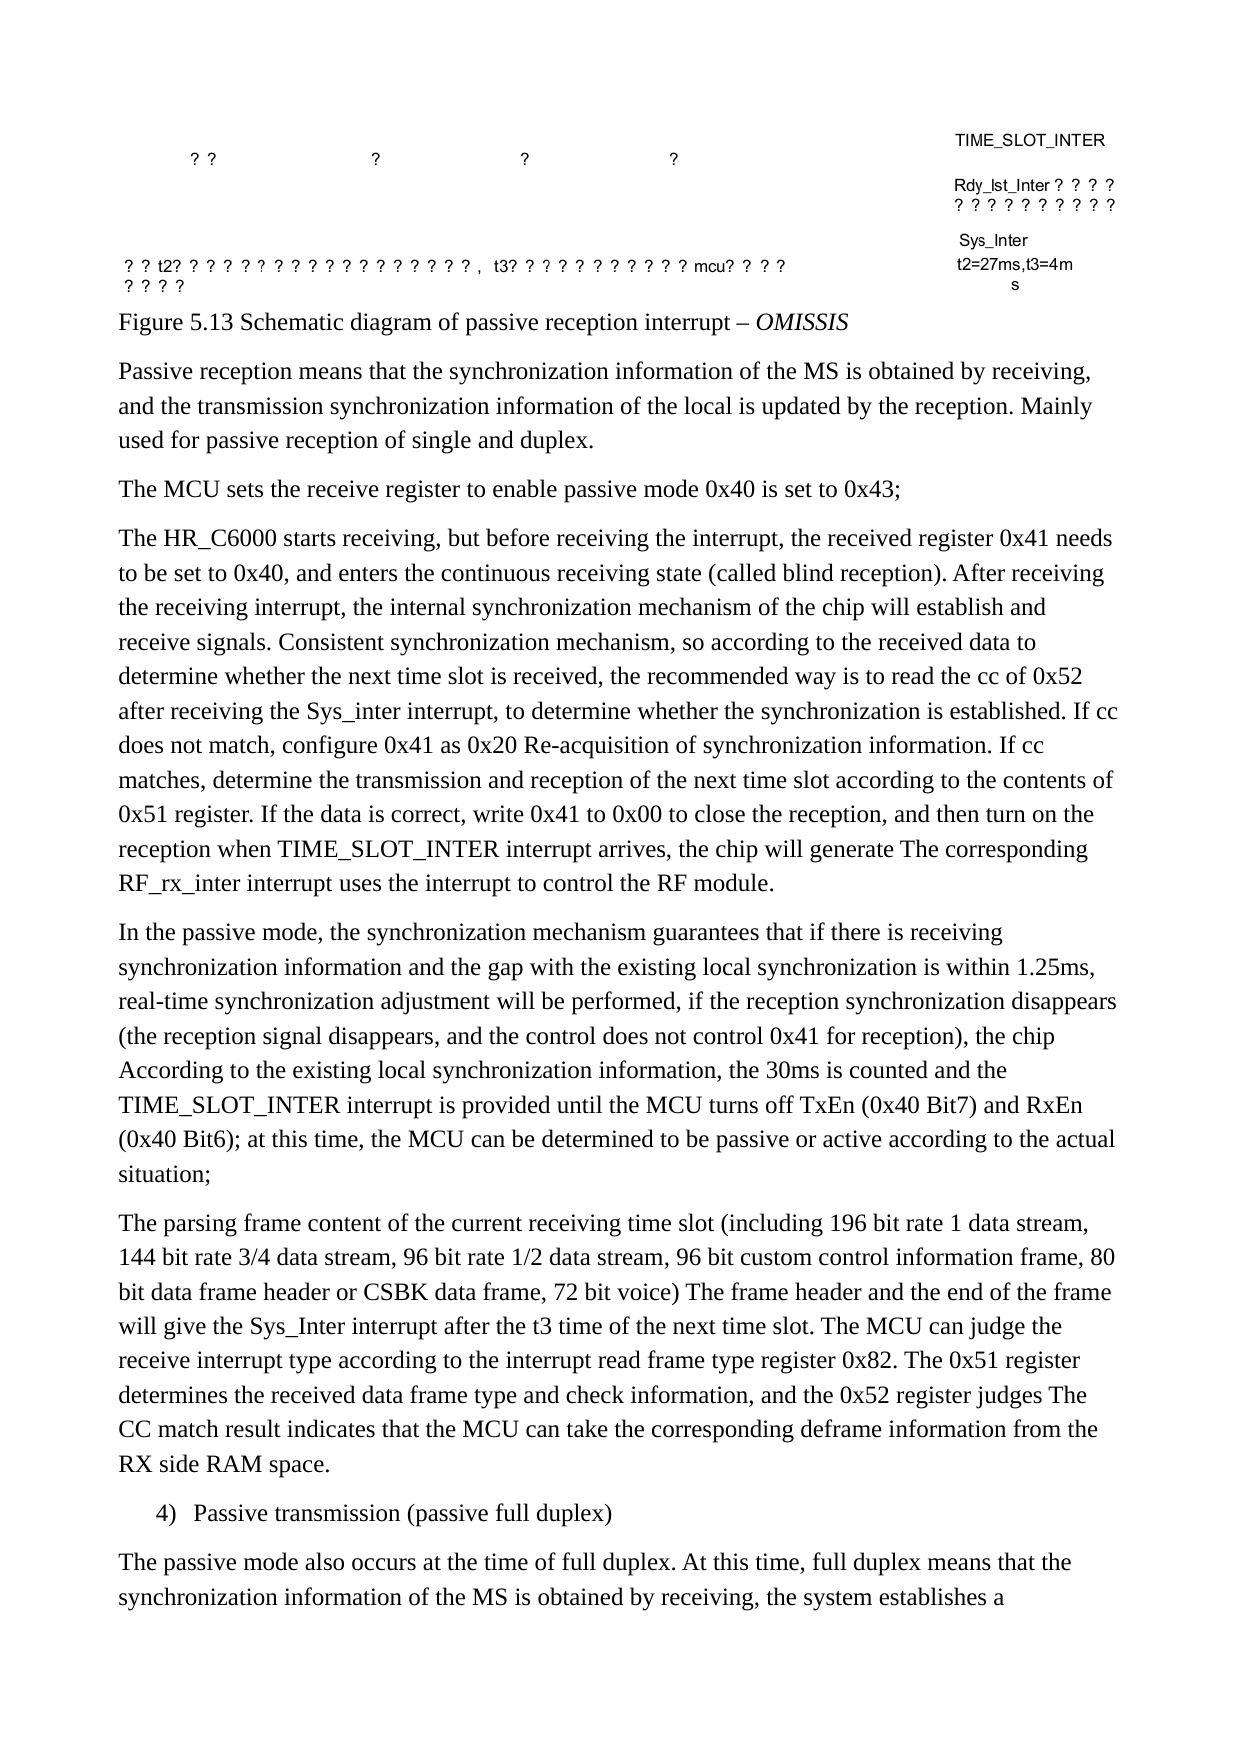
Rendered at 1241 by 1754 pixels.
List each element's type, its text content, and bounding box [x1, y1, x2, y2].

picture [118, 118, 1123, 302]
text Passive reception means that the synchronization information of the MS is obtained by receiving, and the transmission synchronization information of the local is updated by the reception. Mainly used for passive reception of single and duplex. [118, 356, 1122, 454]
list Passive transmission (passive full duplex) [156, 1498, 1122, 1527]
text The passive mode also occurs at the time of full duplex. At this time, full duplex means that the synchronization information of the MS is obtained by receiving, the system establishes a [118, 1547, 1122, 1610]
text The parsing frame content of the current receiving time slot (including 196 bit rate 1 data stream, 144 bit rate 3/4 data stream, 96 bit rate 1/2 data stream, 96 bit custom control information frame, 80 bit data frame header or CSBK data frame, 72 bit voice) The frame header and the end of the frame will give the Sys_Inter interrupt after the t3 time of the next time slot. The MCU can judge the receive interrupt type according to the interrupt read frame type register 0x82. The 0x51 register determines the received data frame type and check information, and the 0x52 register judges The CC match result indicates that the MCU can take the corresponding deframe information from the RX side RAM space. [118, 1208, 1122, 1478]
text The MCU sets the receive register to enable passive mode 0x40 is set to 0x43; [118, 474, 1122, 503]
text In the passive mode, the synchronization mechanism guarantees that if there is receiving synchronization information and the gap with the existing local synchronization is within 1.25ms, real-time synchronization adjustment will be performed, if the reception synchronization disappears (the reception signal disappears, and the control does not control 0x41 for reception), the chip According to the existing local synchronization information, the 30ms is counted and the TIME_SLOT_INTER interrupt is provided until the MCU turns off TxEn (0x40 Bit7) and RxEn (0x40 Bit6); at this time, the MCU can be determined to be passive or active according to the actual situation; [118, 917, 1122, 1187]
text The HR_C6000 starts receiving, but before receiving the interrupt, the received register 0x41 needs to be set to 0x40, and enters the continuous receiving state (called blind reception). After receiving the receiving interrupt, the internal synchronization mechanism of the chip will establish and receive signals. Consistent synchronization mechanism, so according to the received data to determine whether the next time slot is received, the recommended way is to read the cc of 0x52 after receiving the Sys_inter interrupt, to determine whether the synchronization is established. If cc does not match, configure 0x41 as 0x20 Re-acquisition of synchronization information. If cc matches, determine the transmission and reception of the next time slot according to the contents of 0x51 register. If the data is correct, write 0x41 to 0x00 to close the reception, and then turn on the reception when TIME_SLOT_INTER interrupt arrives, the chip will generate The corresponding RF_rx_inter interrupt uses the interrupt to control the RF module. [118, 523, 1122, 897]
text Figure 5.13 Schematic diagram of passive reception interrupt – OMISSIS [118, 302, 1122, 336]
